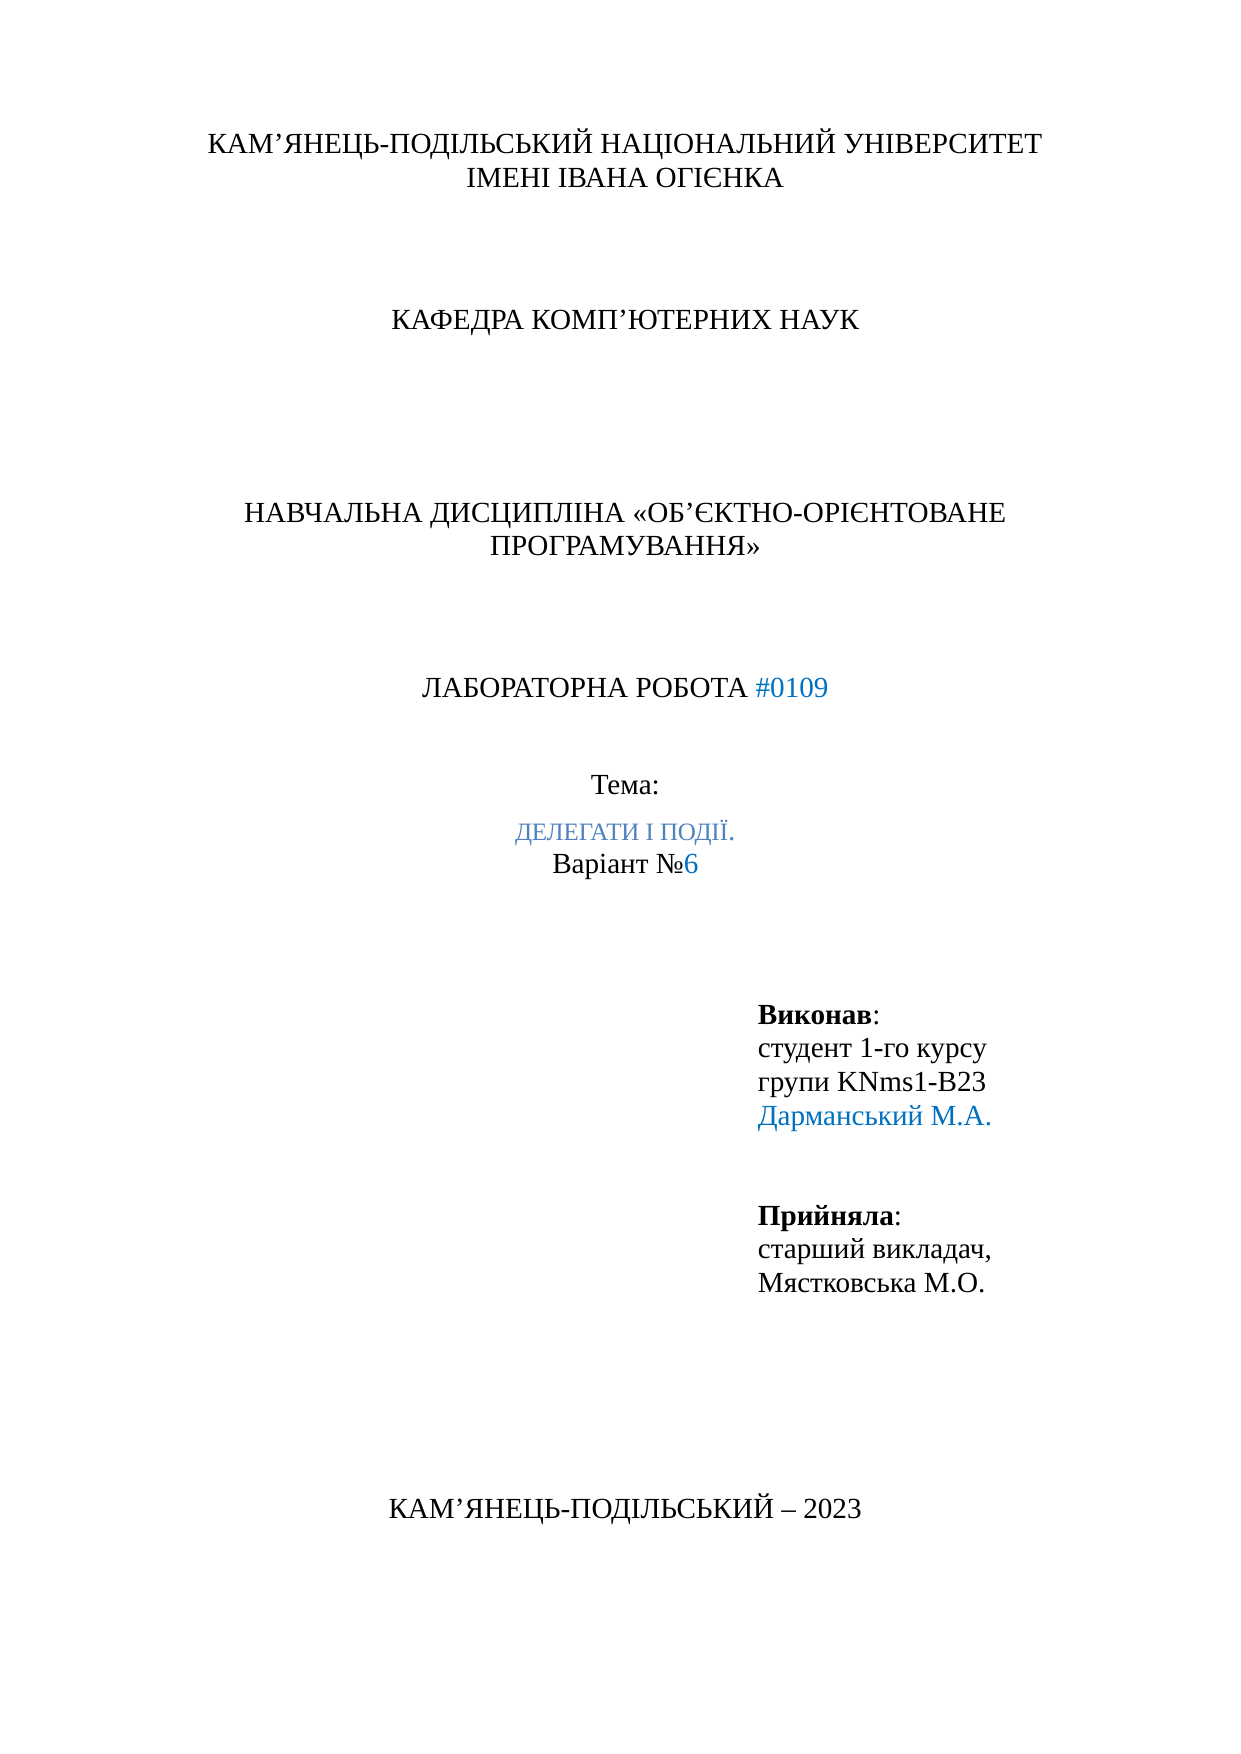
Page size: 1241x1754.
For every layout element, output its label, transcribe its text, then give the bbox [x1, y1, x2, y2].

text ДЕЛЕГАТИ І ПОДІЇ. [137, 813, 1112, 846]
text Навчальна дисципліна «Об’єктно-орієнтоване програмування» [137, 495, 1112, 562]
text КАФЕДРА КОМП’ЮТЕРНИХ НАУК [137, 302, 1112, 336]
text ЛАБОРАТОРНА РОБОТА #0109 [137, 671, 1112, 704]
text Прийняла: старший викладач, Мястковська М.О. [758, 1198, 1112, 1299]
text Кам’янець-Подільський – 2023 [137, 1491, 1112, 1524]
text Виконав: студент 1-го курсу групи KNms1-B23 Дарманський М.А. [758, 997, 1112, 1131]
text Варіант №6 [137, 846, 1112, 880]
text Кам’янець-Подільський національний університет імені Івана Огієнка [137, 126, 1112, 193]
text Тема: [137, 767, 1112, 800]
